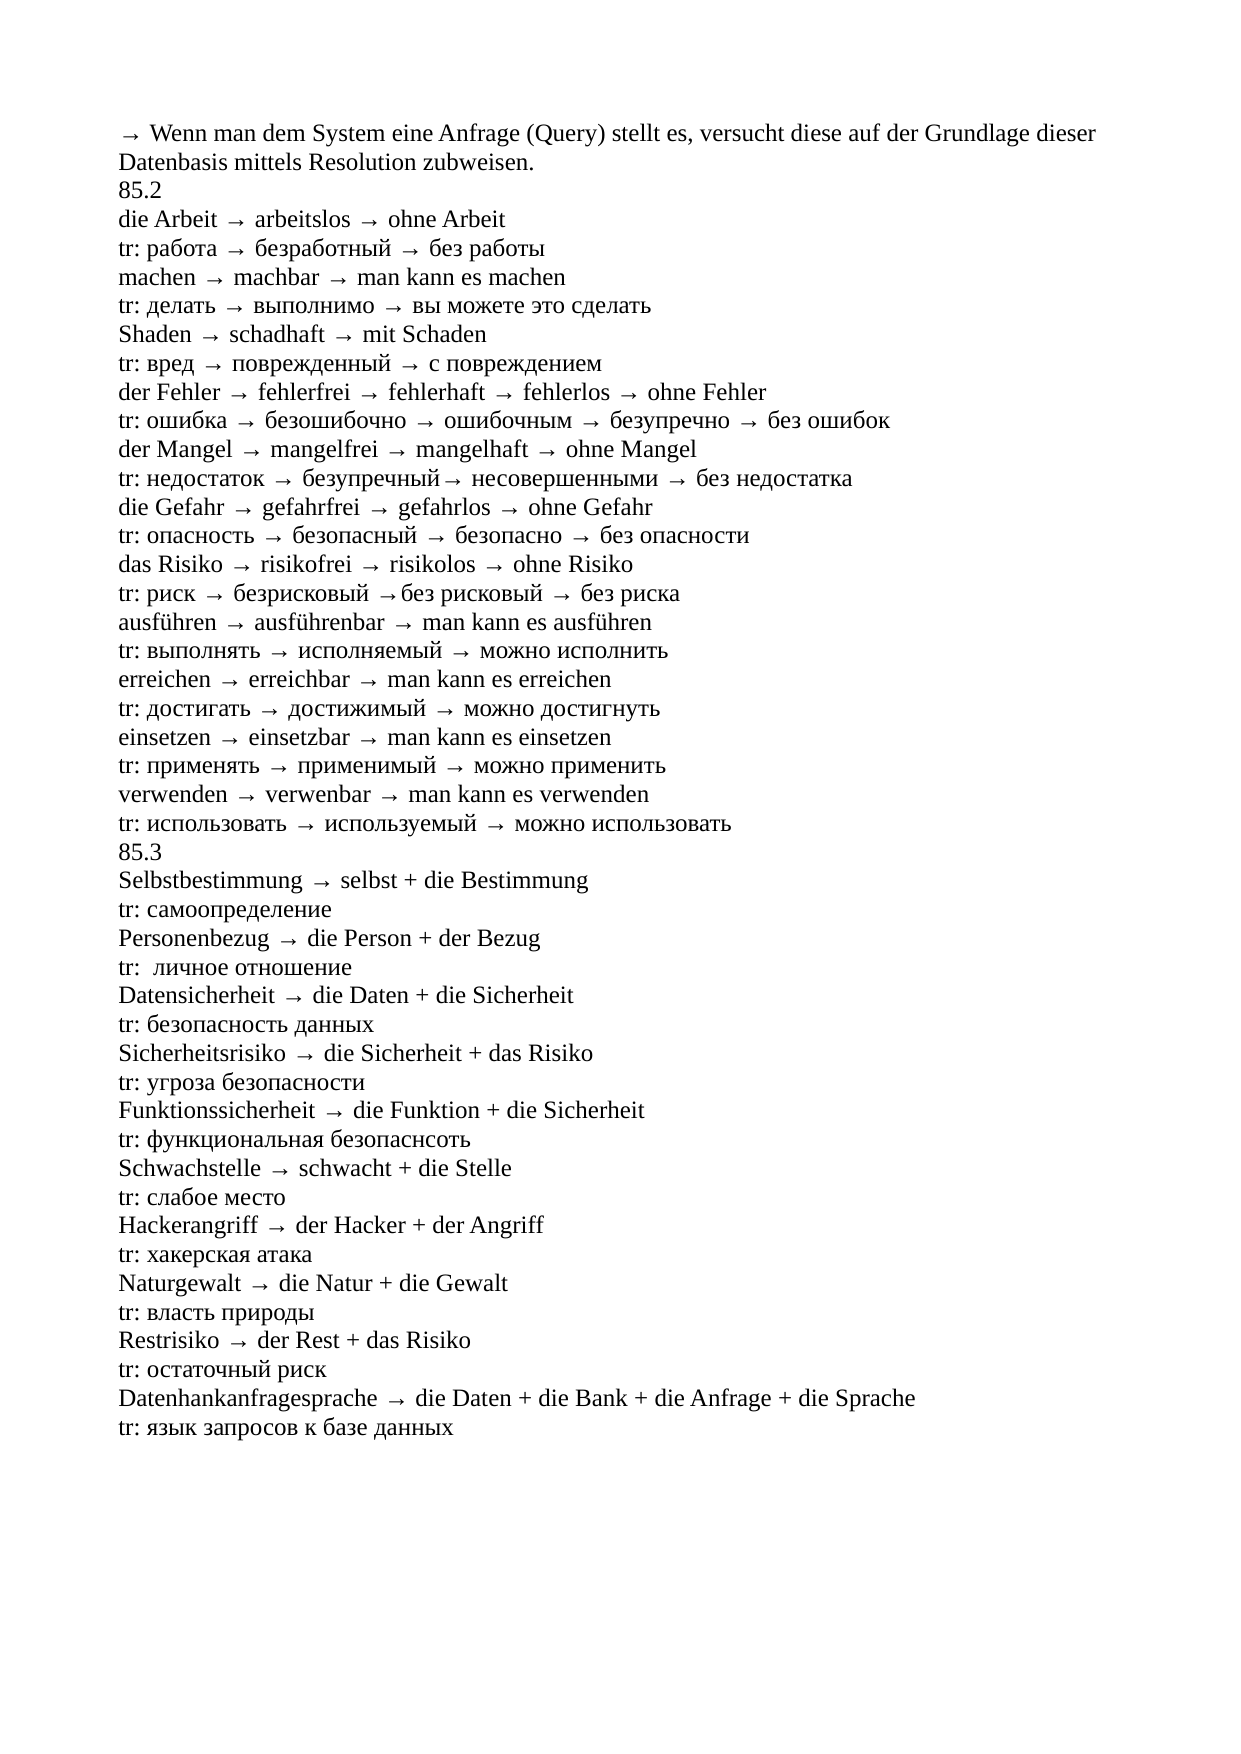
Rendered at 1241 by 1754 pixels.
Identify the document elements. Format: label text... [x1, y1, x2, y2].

text tr: применять → применимый → можно применить [118, 751, 1122, 779]
text das Risiko → risikofrei → risikolos → ohne Risiko tr: риск → безрисковый →без рисковый → без риска [118, 549, 1122, 607]
text Personenbezug → die Person + der Bezug [118, 923, 1122, 952]
text tr: язык запросов к базе данных [118, 1412, 1122, 1441]
text → Wenn man dem System eine Anfrage (Query) stellt es, versucht diese auf der Grundlage dieser Datenbasis mittels Resolution zubweisen. [118, 118, 1122, 176]
text tr: власть природы [118, 1297, 1122, 1326]
text tr: хакерская атака [118, 1239, 1122, 1268]
text machen → machbar → man kann es machen tr: делать → выполнимо → вы можете это сделать [118, 262, 1122, 319]
text die Gefahr → gefahrfrei → gefahrlos → ohne Gefahr tr: опасность → безопасный → безопасно → без опасности [118, 492, 1122, 549]
text Restrisiko → der Rest + das Risiko [118, 1326, 1122, 1354]
text der Mangel → mangelfrei → mangelhaft → ohne Mangel tr: недостаток → безупречный→ несовершенными → без недостатка [118, 434, 1122, 492]
text Schwachstelle → schwacht + die Stelle [118, 1153, 1122, 1182]
text tr: безопасность данных [118, 1009, 1122, 1038]
text Naturgewalt → die Natur + die Gewalt [118, 1268, 1122, 1297]
text Shaden → schadhaft → mit Schaden tr: вред → поврежденный → с повреждением [118, 319, 1122, 377]
text der Fehler → fehlerfrei → fehlerhaft → fehlerlos → ohne Fehler tr: ошибка → безошибочно → ошибочным → безупречно → без ошибок [118, 377, 1122, 434]
text 85.3 [118, 837, 1122, 866]
text tr: слабое место [118, 1182, 1122, 1211]
text verwenden → verwenbar → man kann es verwenden [118, 779, 1122, 808]
text Datensicherheit → die Daten + die Sicherheit [118, 981, 1122, 1009]
text die Arbeit → arbeitslos → ohne Arbeit tr: работа → безработный → без работы [118, 204, 1122, 262]
text tr: функциональная безопаснсоть [118, 1124, 1122, 1153]
text tr: личное отношение [118, 952, 1122, 981]
text 85.2 [118, 176, 1122, 204]
text einsetzen → einsetzbar → man kann es einsetzen [118, 722, 1122, 751]
text Selbstbestimmung → selbst + die Bestimmung [118, 866, 1122, 894]
text Hackerangriff → der Hacker + der Angriff [118, 1211, 1122, 1239]
text ausführen → ausführenbar → man kann es ausführen tr: выполнять → исполняемый → можно исполнить [118, 607, 1122, 664]
text erreichen → erreichbar → man kann es erreichen tr: достигать → достижимый → можно достигнуть [118, 664, 1122, 722]
text tr: остаточный риск Datenhankanfragesprache → die Daten + die Bank + die Anfrage + die Sprache [118, 1354, 1122, 1412]
text tr: угроза безопасности Funktionssicherheit → die Funktion + die Sicherheit [118, 1067, 1122, 1124]
text tr: использовать → используемый → можно использовать [118, 808, 1122, 837]
text tr: самоопределение [118, 894, 1122, 923]
text Sicherheitsrisiko → die Sicherheit + das Risiko [118, 1038, 1122, 1067]
